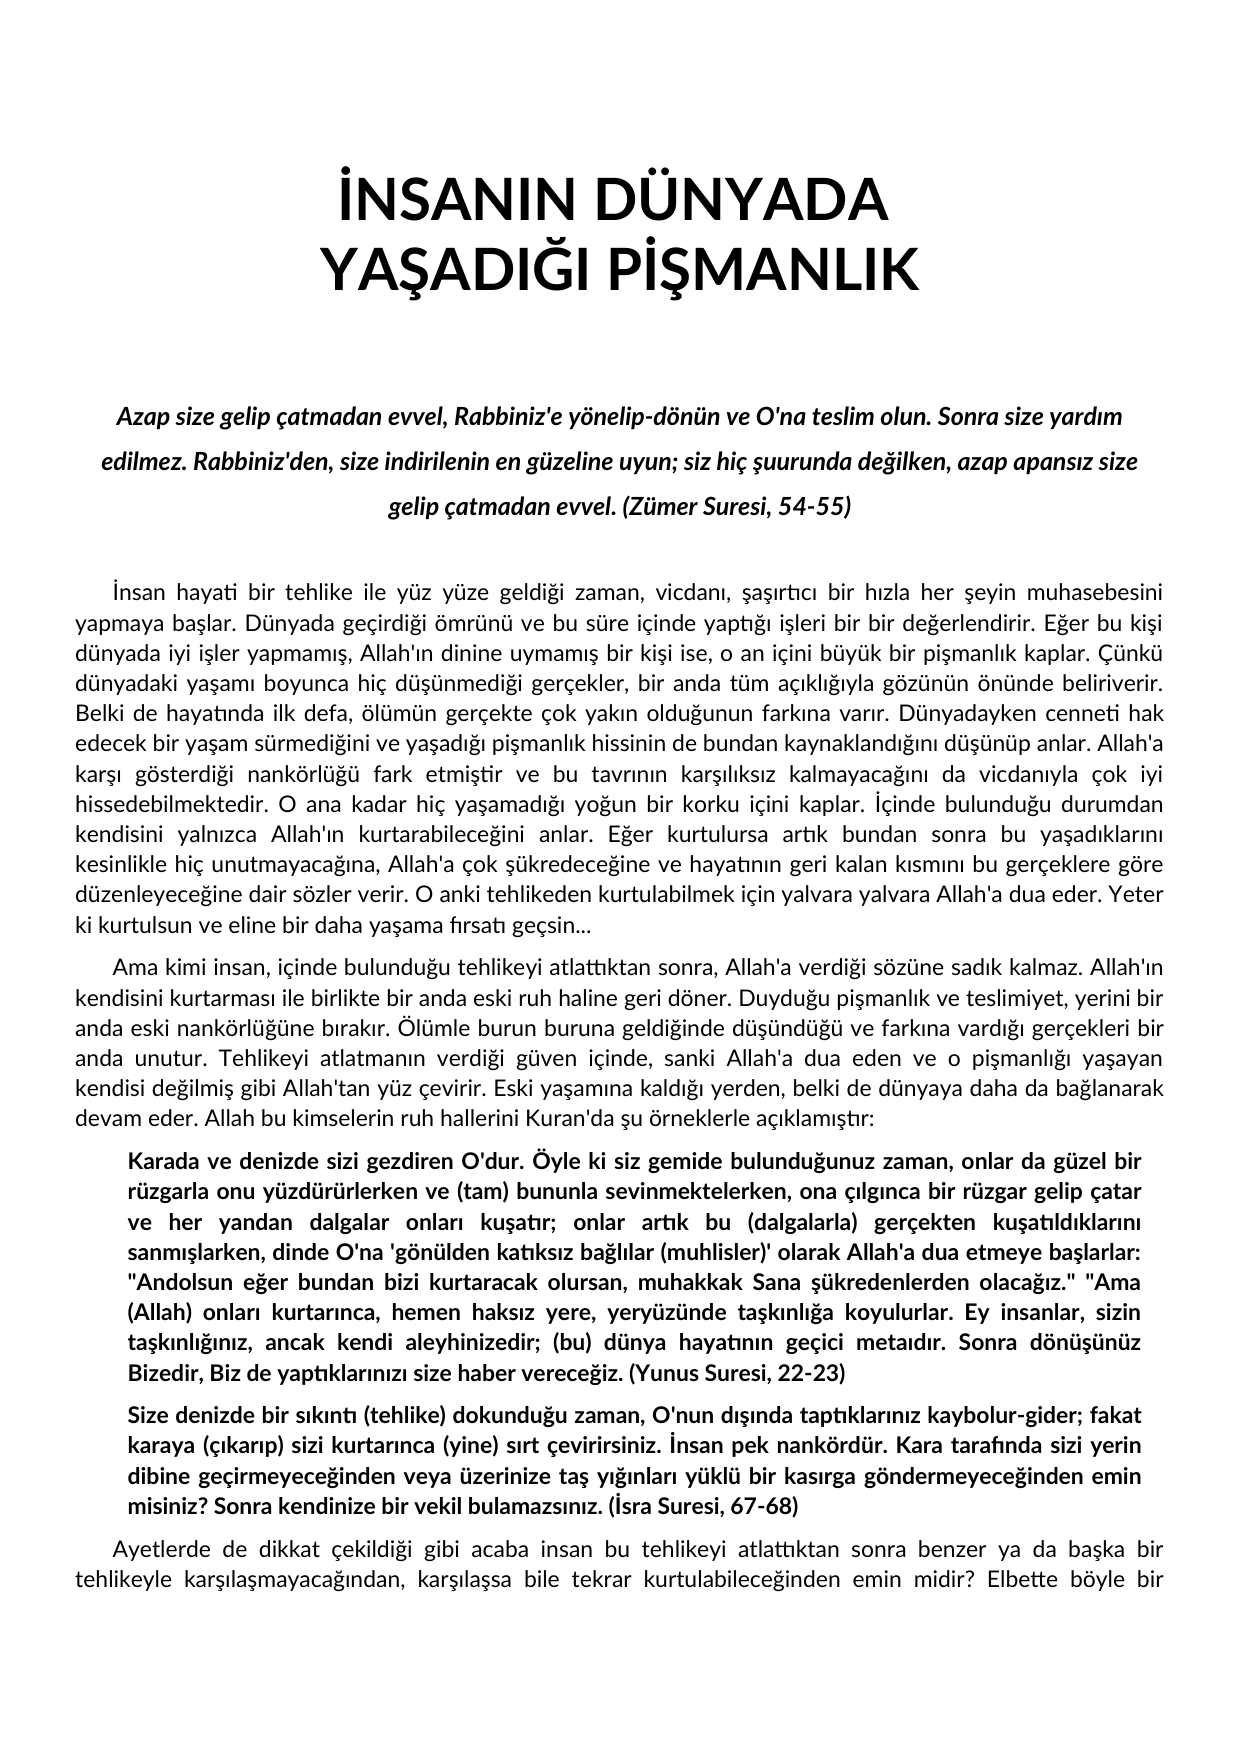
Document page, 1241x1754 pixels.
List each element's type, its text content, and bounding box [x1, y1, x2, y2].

text Azap size gelip çatmadan evvel, Rabbiniz'e yönelip-dönün ve O'na teslim olun. Sonra size yardım edilmez. Rabbiniz'den, size indirilenin en güzeline uyun; siz hiç şuurunda değilken, azap apansız size gelip çatmadan evvel. (Zümer Suresi, 54-55) [75, 400, 1165, 520]
text Ayetlerde de dikkat çekildiği gibi acaba insan bu tehlikeyi atlattıktan sonra benzer ya da başka bir tehlikeyle karşılaşmayacağından, karşılaşsa bile tekrar kurtulabileceğinden emin midir? Elbette böyle bir [75, 1534, 1165, 1592]
text Size denizde bir sıkıntı (tehlike) dokunduğu zaman, O'nun dışında taptıklarınız kaybolur-gider; fakat karaya (çıkarıp) sizi kurtarınca (yine) sırt çevirirsiniz. İnsan pek nankördür. Kara tarafında sizi yerin dibine geçirmeyeceğinden veya üzerinize taş yığınları yüklü bir kasırga göndermeyeceğinden emin misiniz? Sonra kendinize bir vekil bulamazsınız. (İsra Suresi, 67-68) [127, 1401, 1143, 1519]
text İnsan hayati bir tehlike ile yüz yüze geldiği zaman, vicdanı, şaşırtıcı bir hızla her şeyin muhasebesini yapmaya başlar. Dünyada geçirdiği ömrünü ve bu süre içinde yaptığı işleri bir bir değerlendirir. Eğer bu kişi dünyada iyi işler yapmamış, Allah'ın dinine uymamış bir kişi ise, o an içini büyük bir pişmanlık kaplar. Çünkü dünyadaki yaşamı boyunca hiç düşünmediği gerçekler, bir anda tüm açıklığıyla gözünün önünde beliriverir. Belki de hayatında ilk defa, ölümün gerçekte çok yakın olduğunun farkına varır. Dünyadayken cenneti hak edecek bir yaşam sürmediğini ve yaşadığı pişmanlık hissinin de bundan kaynaklandığını düşünüp anlar. Allah'a karşı gösterdiği nankörlüğü fark etmiştir ve bu tavrının karşılıksız kalmayacağını da vicdanıyla çok iyi hissedebilmektedir. O ana kadar hiç yaşamadığı yoğun bir korku içini kaplar. İçinde bulunduğu durumdan kendisini yalnızca Allah'ın kurtarabileceğini anlar. Eğer kurtulursa artık bundan sonra bu yaşadıklarını kesinlikle hiç unutmayacağına, Allah'a çok şükredeceğine ve hayatının geri kalan kısmını bu gerçeklere göre düzenleyeceğine dair sözler verir. O anki tehlikeden kurtulabilmek için yalvara yalvara Allah'a dua eder. Yeter ki kurtulsun ve eline bir daha yaşama fırsatı geçsin... [75, 578, 1165, 938]
text Ama kimi insan, içinde bulunduğu tehlikeyi atlattıktan sonra, Allah'a verdiği sözüne sadık kalmaz. Allah'ın kendisini kurtarması ile birlikte bir anda eski ruh haline geri döner. Duyduğu pişmanlık ve teslimiyet, yerini bir anda eski nankörlüğüne bırakır. Ölümle burun buruna geldiğinde düşündüğü ve farkına vardığı gerçekleri bir anda unutur. Tehlikeyi atlatmanın verdiği güven içinde, sanki Allah'a dua eden ve o pişmanlığı yaşayan kendisi değilmiş gibi Allah'tan yüz çevirir. Eski yaşamına kaldığı yerden, belki de dünyaya daha da bağlanarak devam eder. Allah bu kimselerin ruh hallerini Kuran'da şu örneklerle açıklamıştır: [75, 953, 1165, 1132]
text Karada ve denizde sizi gezdiren O'dur. Öyle ki siz gemide bulunduğunuz zaman, onlar da güzel bir rüzgarla onu yüzdürürlerken ve (tam) bununla sevinmektelerken, ona çılgınca bir rüzgar gelip çatar ve her yandan dalgalar onları kuşatır; onlar artık bu (dalgalarla) gerçekten kuşatıldıklarını sanmışlarken, dinde O'na 'gönülden katıksız bağlılar (muhlisler)' olarak Allah'a dua etmeye başlarlar: "Andolsun eğer bundan bizi kurtaracak olursan, muhakkak Sana şükredenlerden olacağız." "Ama (Allah) onları kurtarınca, hemen haksız yere, yeryüzünde taşkınlığa koyulurlar. Ey insanlar, sizin taşkınlığınız, ancak kendi aleyhinizedir; (bu) dünya hayatının geçici metaıdır. Sonra dönüşünüz Bizedir, Biz de yaptıklarınızı size haber vereceğiz. (Yunus Suresi, 22-23) [127, 1147, 1143, 1386]
subtitle İNSANIN DÜNYADA YAŞADIĞI PİŞMANLIK [75, 162, 1165, 302]
